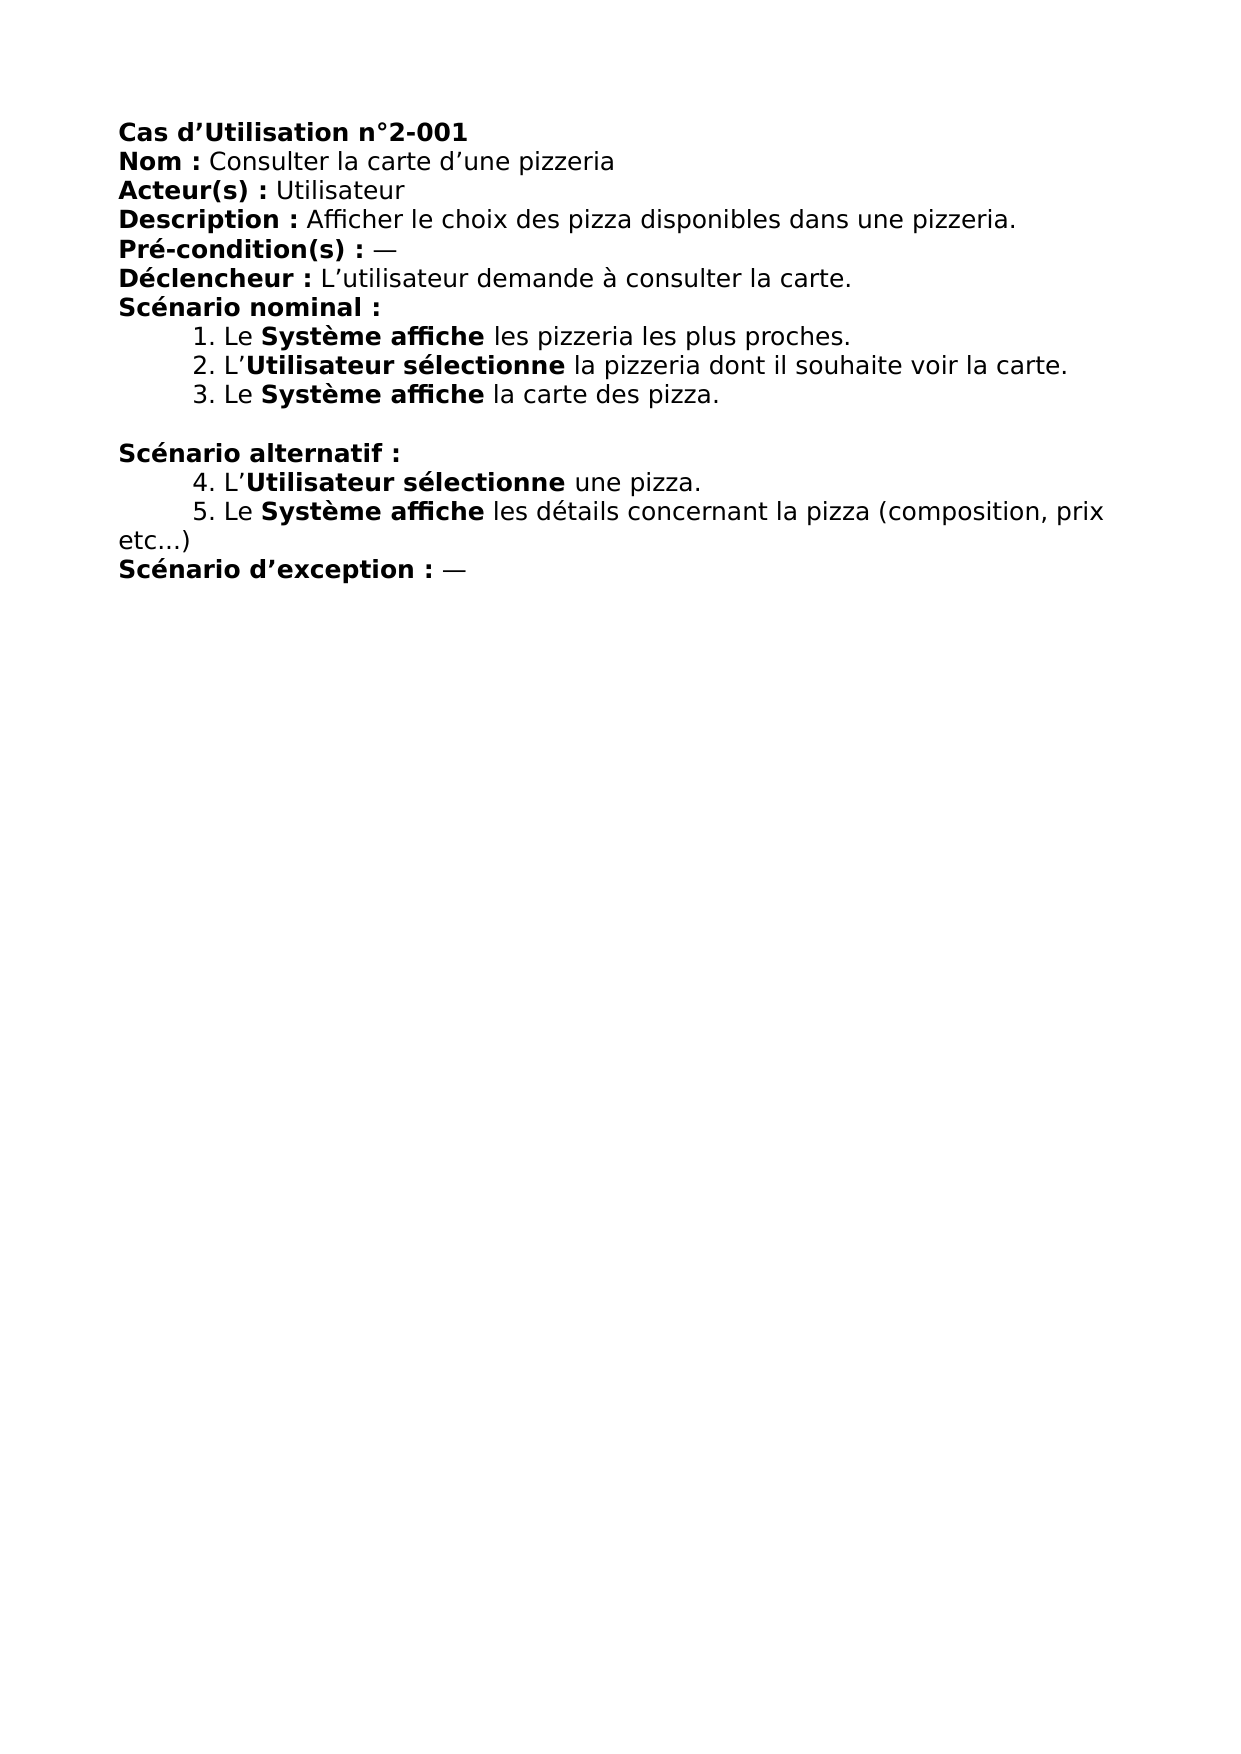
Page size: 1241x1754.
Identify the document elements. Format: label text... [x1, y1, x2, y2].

text Nom : Consulter la carte d’une pizzeria [118, 147, 1122, 176]
text Cas d’Utilisation n°2-001 [118, 118, 1122, 147]
text 1. Le Système affiche les pizzeria les plus proches. [118, 322, 1122, 351]
text Acteur(s) : Utilisateur [118, 176, 1122, 206]
text Pré-condition(s) : — [118, 235, 1122, 264]
text Scénario alternatif : [118, 439, 1122, 468]
text Déclencheur : L’utilisateur demande à consulter la carte. [118, 264, 1122, 293]
text 3. Le Système affiche la carte des pizza. [118, 381, 1122, 410]
text 2. L’Utilisateur sélectionne la pizzeria dont il souhaite voir la carte. [118, 351, 1122, 381]
text 5. Le Système affiche les détails concernant la pizza (composition, prix etc...) [118, 497, 1122, 556]
text Scénario nominal : [118, 293, 1122, 322]
text Description : Afficher le choix des pizza disponibles dans une pizzeria. [118, 206, 1122, 235]
text Scénario d’exception : — [118, 556, 1122, 585]
text 4. L’Utilisateur sélectionne une pizza. [118, 468, 1122, 497]
